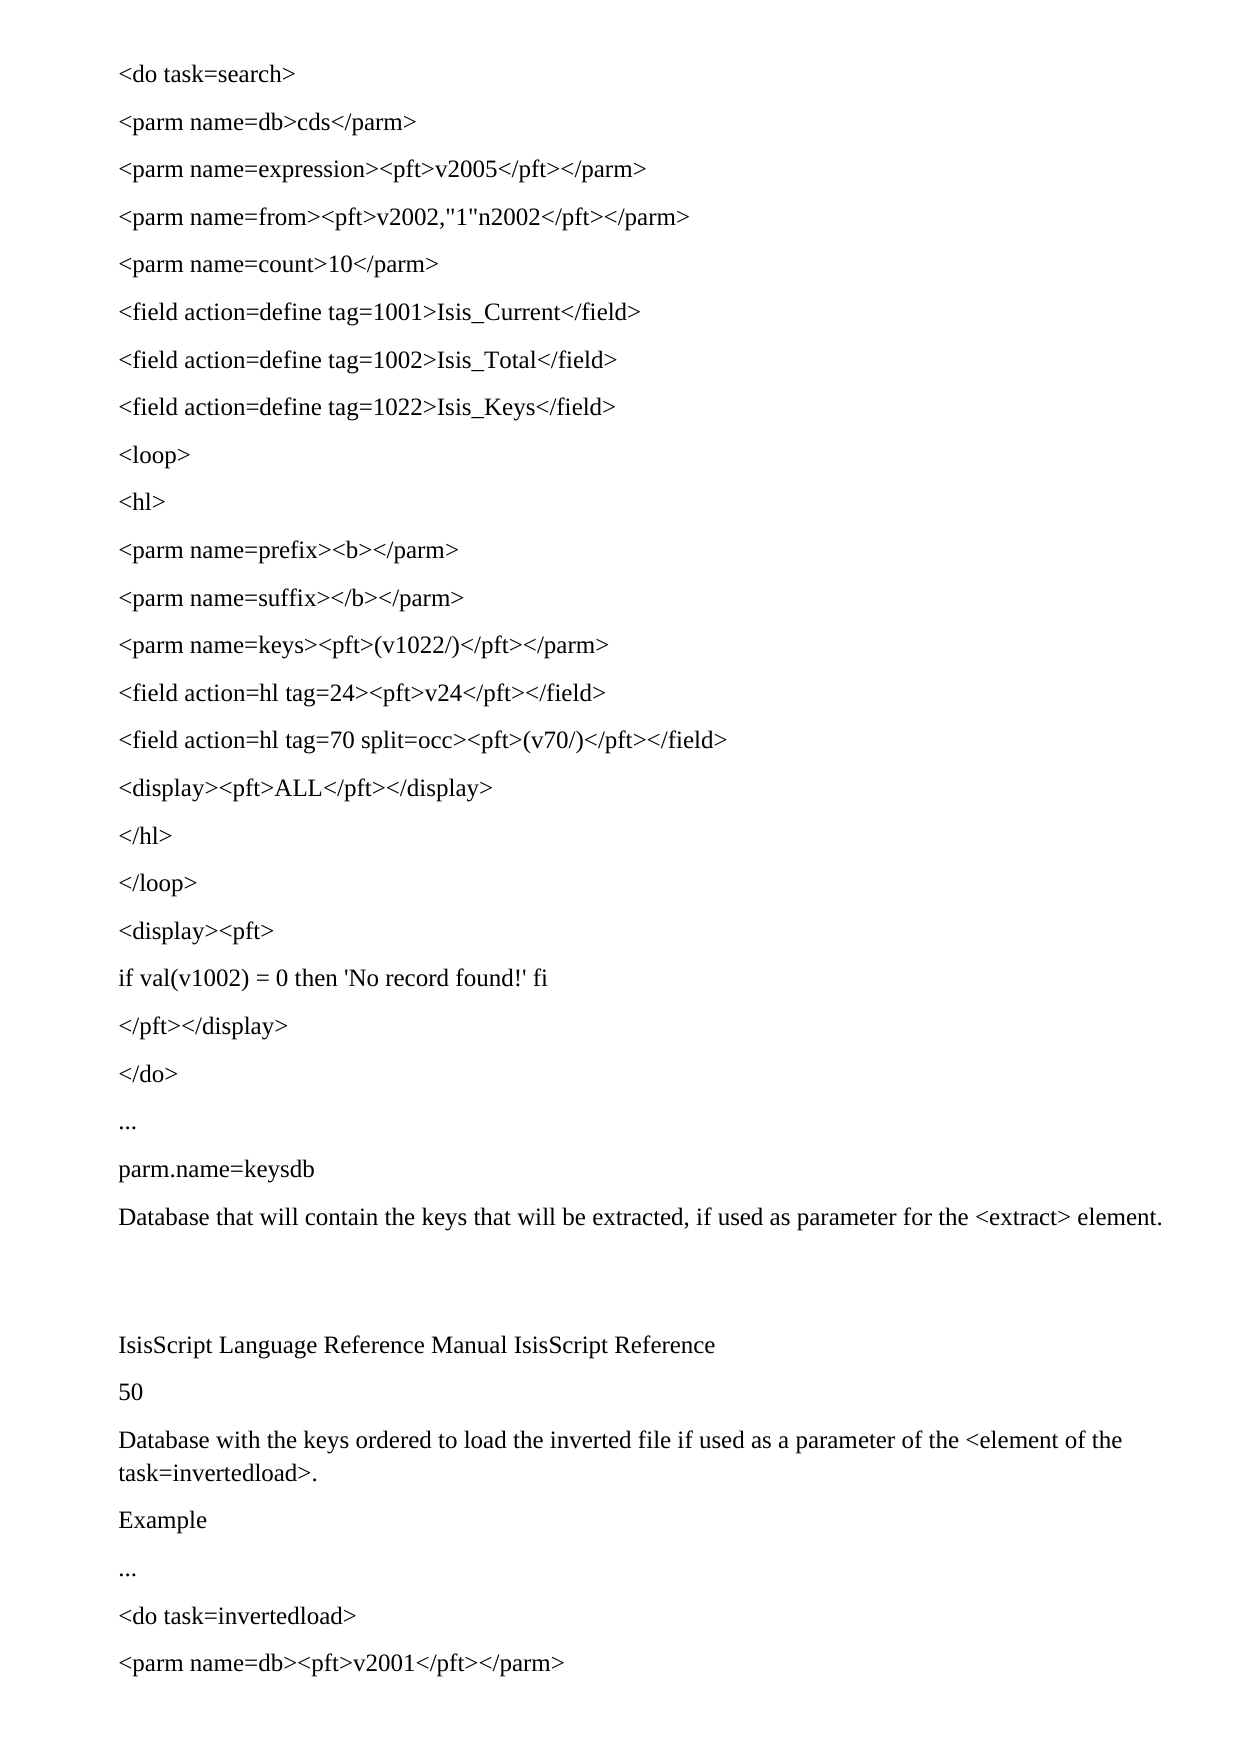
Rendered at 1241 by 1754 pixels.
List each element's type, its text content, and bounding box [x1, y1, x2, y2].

text <parm name=count>10</parm> [118, 249, 1181, 278]
text 50 [118, 1377, 1181, 1406]
text </pft></display> [118, 1011, 1181, 1040]
text <parm name=db>cds</parm> [118, 107, 1181, 135]
text <parm name=from><pft>v2002,"1"n2002</pft></parm> [118, 202, 1181, 231]
text if val(v1002) = 0 then 'No record found!' fi [118, 963, 1181, 992]
text </hl> [118, 821, 1181, 849]
text <parm name=suffix></b></parm> [118, 583, 1181, 611]
text <field action=hl tag=70 split=occ><pft>(v70/)</pft></field> [118, 726, 1181, 754]
text <field action=define tag=1001>Isis_Current</field> [118, 297, 1181, 326]
text parm.name=keysdb [118, 1154, 1181, 1183]
text <loop> [118, 440, 1181, 469]
text <display><pft>ALL</pft></display> [118, 773, 1181, 802]
text IsisScript Language Reference Manual IsisScript Reference [118, 1330, 1181, 1358]
text <parm name=db><pft>v2001</pft></parm> [118, 1648, 1181, 1677]
text <parm name=expression><pft>v2005</pft></parm> [118, 154, 1181, 183]
text ... [118, 1553, 1181, 1582]
text <field action=define tag=1022>Isis_Keys</field> [118, 392, 1181, 421]
text <do task=search> [118, 59, 1181, 88]
text </loop> [118, 868, 1181, 897]
text <do task=invertedload> [118, 1601, 1181, 1629]
text ... [118, 1106, 1181, 1135]
text <hl> [118, 487, 1181, 516]
text <field action=define tag=1002>Isis_Total</field> [118, 345, 1181, 373]
text </do> [118, 1059, 1181, 1087]
text Example [118, 1506, 1181, 1534]
text Database with the keys ordered to load the inverted file if used as a parameter of the <element of the task=invertedload>. [118, 1425, 1181, 1487]
text <field action=hl tag=24><pft>v24</pft></field> [118, 678, 1181, 707]
text <parm name=keys><pft>(v1022/)</pft></parm> [118, 630, 1181, 659]
text Database that will contain the keys that will be extracted, if used as parameter for the <extract> element. [118, 1202, 1181, 1230]
text <parm name=prefix><b></parm> [118, 535, 1181, 564]
text <display><pft> [118, 916, 1181, 945]
